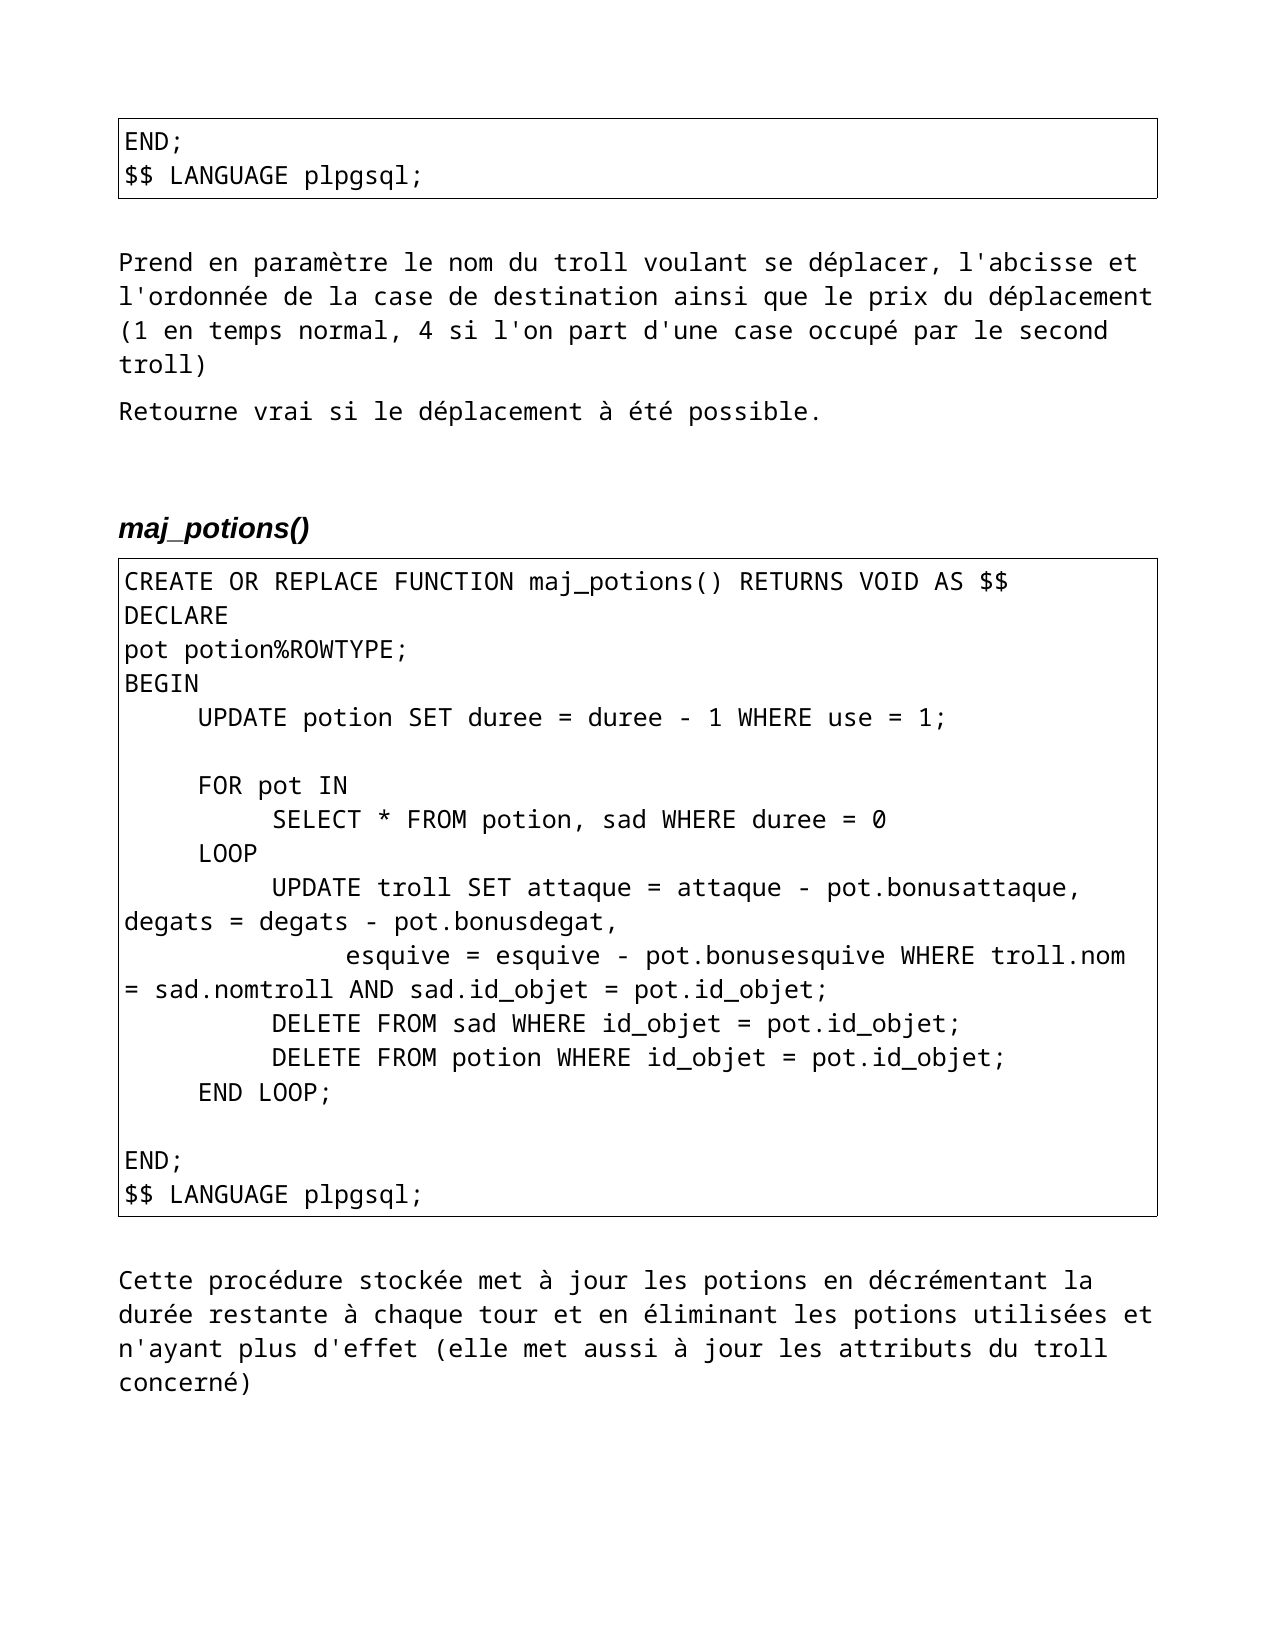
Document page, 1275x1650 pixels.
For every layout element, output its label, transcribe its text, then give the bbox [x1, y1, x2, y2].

text Retourne vrai si le déplacement à été possible. [118, 393, 1157, 427]
text Cette procédure stockée met à jour les potions en décrémentant la durée restante à chaque tour et en éliminant les potions utilisées et n'ayant plus d'effet (elle met aussi à jour les attributs du troll concerné) [118, 1263, 1157, 1399]
text Prend en paramètre le nom du troll voulant se déplacer, l'abcisse et l'ordonnée de la case de destination ainsi que le prix du déplacement (1 en temps normal, 4 si l'on part d'une case occupé par le second troll) [118, 244, 1157, 381]
table_header END; $$ LANGUAGE plpgsql; [119, 119, 1157, 198]
subtitle maj_potions() [118, 511, 1157, 545]
table_header CREATE OR REPLACE FUNCTION maj_potions() RETURNS VOID AS $$ DECLARE pot potion%ROWTYPE; BEGIN UPDATE potion SET duree = duree - 1 WHERE use = 1; FOR pot IN SELECT * FROM potion, sad WHERE duree = 0 LOOP UPDATE troll SET attaque = attaque - pot.bonusattaque, degats = degats - pot.bonusdegat, esquive = esquive - pot.bonusesquive WHERE troll.nom = sad.nomtroll AND sad.id_objet = pot.id_objet; DELETE FROM sad WHERE id_objet = pot.id_objet; DELETE FROM potion WHERE id_objet = pot.id_objet; END LOOP; END; $$ LANGUAGE plpgsql; [119, 559, 1157, 1216]
